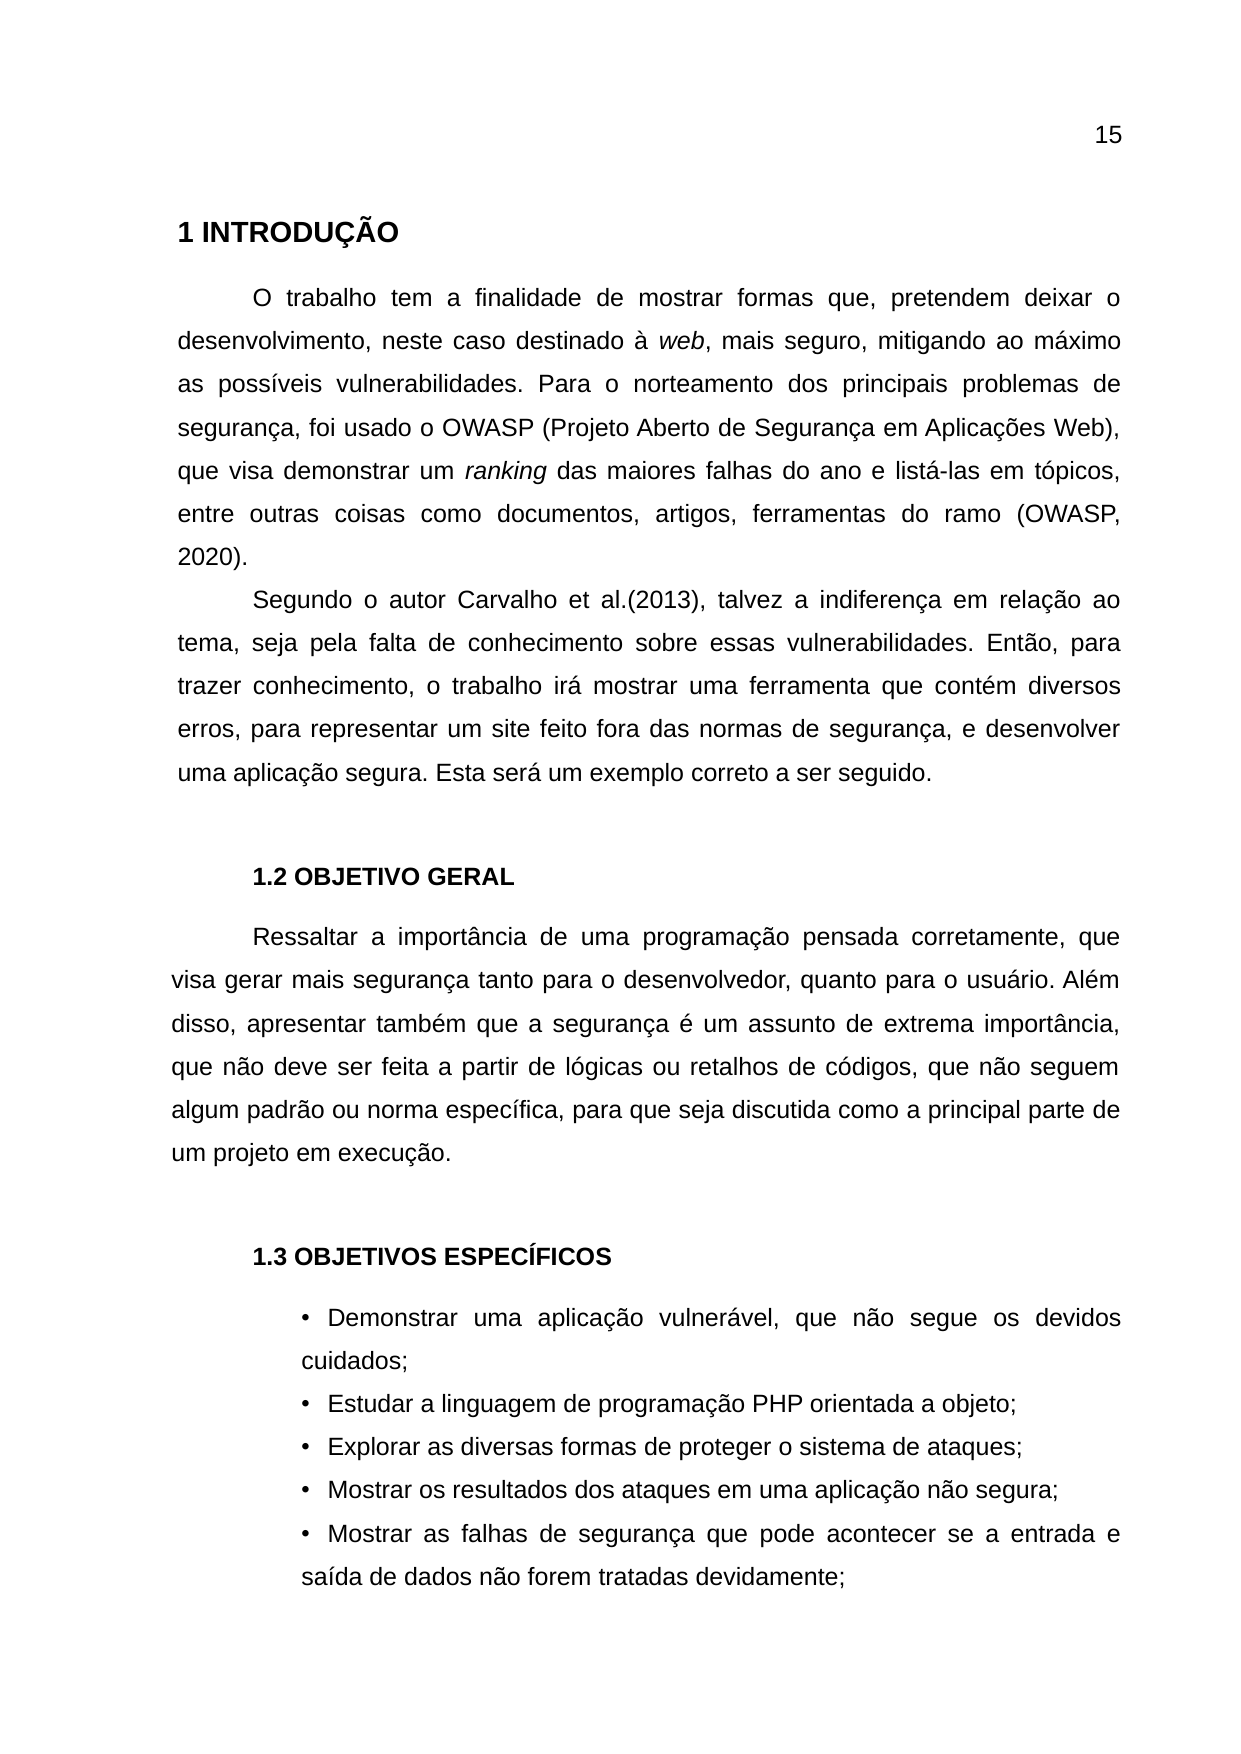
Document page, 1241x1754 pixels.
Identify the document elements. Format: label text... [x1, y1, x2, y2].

list Mostrar as falhas de segurança que pode acontecer se a entrada e saída de dados não forem tratadas devidamente; [301, 1519, 1122, 1591]
list Demonstrar uma aplicação vulnerável, que não segue os devidos cuidados; [301, 1303, 1122, 1375]
text Segundo o autor Carvalho et al.(2013), talvez a indiferença em relação ao tema, seja pela falta de conhecimento sobre essas vulnerabilidades. Então, para trazer conhecimento, o trabalho irá mostrar uma ferramenta que contém diversos erros, para representar um site feito fora das normas de segurança, e desenvolver uma aplicação segura. Esta será um exemplo correto a ser seguido. [177, 585, 1122, 786]
subtitle 1.3 OBJETIVOS ESPECÍFICOS [177, 1242, 1122, 1271]
list Mostrar os resultados dos ataques em uma aplicação não segura; [301, 1476, 1122, 1504]
list Explorar as diversas formas de proteger o sistema de ataques; [301, 1432, 1122, 1461]
subtitle 1 INTRODUÇÃO [177, 215, 1122, 249]
text O trabalho tem a finalidade de mostrar formas que, pretendem deixar o desenvolvimento, neste caso destinado à web, mais seguro, mitigando ao máximo as possíveis vulnerabilidades. Para o norteamento dos principais problemas de segurança, foi usado o OWASP (Projeto Aberto de Segurança em Aplicações Web), que visa demonstrar um ranking das maiores falhas do ano e listá-las em tópicos, entre outras coisas como documentos, artigos, ferramentas do ramo (OWASP, 2020). [177, 283, 1122, 571]
list Estudar a linguagem de programação PHP orientada a objeto; [301, 1389, 1122, 1418]
text Ressaltar a importância de uma programação pensada corretamente, que visa gerar mais segurança tanto para o desenvolvedor, quanto para o usuário. Além disso, apresentar também que a segurança é um assunto de extrema importância, que não deve ser feita a partir de lógicas ou retalhos de códigos, que não seguem algum padrão ou norma específica, para que seja discutida como a principal parte de um projeto em execução. [106, 922, 1122, 1167]
subtitle 1.2 OBJETIVO GERAL [177, 861, 1122, 890]
